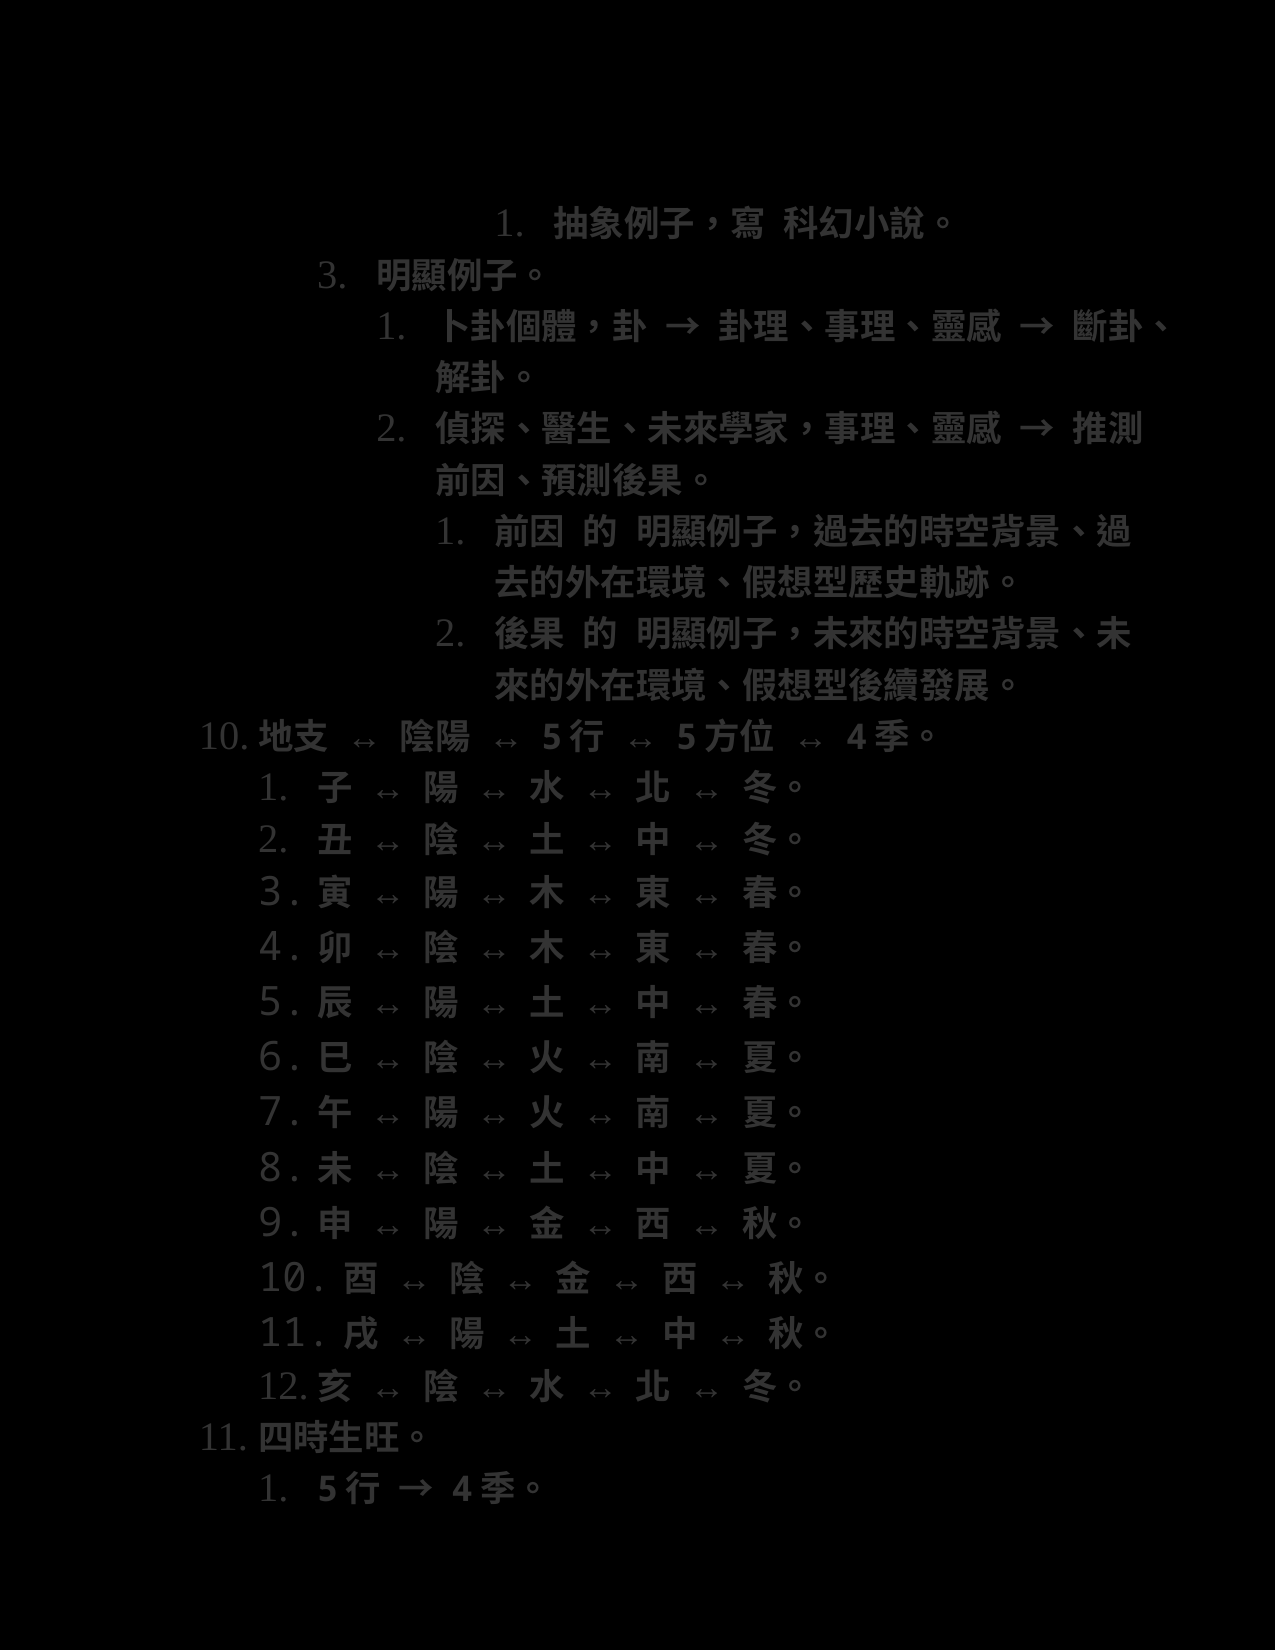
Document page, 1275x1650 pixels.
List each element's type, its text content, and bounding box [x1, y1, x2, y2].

list 丑 ↔ 陰 ↔ 土 ↔ 中 ↔ 冬。 [258, 811, 1157, 862]
list 地支 ↔ 陰陽 ↔ 5行 ↔ 5方位 ↔ 4季。 [199, 708, 1157, 760]
list 亥 ↔ 陰 ↔ 水 ↔ 北 ↔ 冬。 [258, 1358, 1157, 1409]
list 辰 ↔ 陽 ↔ 土 ↔ 中 ↔ 春。 [258, 972, 1157, 1027]
list 明顯例子。 [317, 247, 1157, 298]
list 未 ↔ 陰 ↔ 土 ↔ 中 ↔ 夏。 [258, 1138, 1157, 1193]
list 戌 ↔ 陽 ↔ 土 ↔ 中 ↔ 秋。 [258, 1303, 1157, 1358]
list 前因 的 明顯例子，過去的時空背景、過去的外在環境、假想型歷史軌跡。 [435, 503, 1157, 606]
list 酉 ↔ 陰 ↔ 金 ↔ 西 ↔ 秋。 [258, 1248, 1157, 1303]
list 申 ↔ 陽 ↔ 金 ↔ 西 ↔ 秋。 [258, 1193, 1157, 1248]
list 寅 ↔ 陽 ↔ 木 ↔ 東 ↔ 春。 [258, 862, 1157, 917]
list 抽象例子，寫 科幻小說。 [494, 196, 1157, 247]
list 5行 → 4季。 [258, 1461, 1157, 1512]
list 卜卦個體，卦 → 卦理、事理、靈感 → 斷卦、解卦。 [376, 298, 1157, 401]
list 偵探、醫生、未來學家，事理、靈感 → 推測前因、預測後果。 [376, 401, 1157, 503]
list 午 ↔ 陽 ↔ 火 ↔ 南 ↔ 夏。 [258, 1083, 1157, 1138]
list 後果 的 明顯例子，未來的時空背景、未來的外在環境、假想型後續發展。 [435, 606, 1157, 708]
list 卯 ↔ 陰 ↔ 木 ↔ 東 ↔ 春。 [258, 917, 1157, 972]
list 子 ↔ 陽 ↔ 水 ↔ 北 ↔ 冬。 [258, 760, 1157, 811]
list 巳 ↔ 陰 ↔ 火 ↔ 南 ↔ 夏。 [258, 1027, 1157, 1083]
list 四時生旺。 [199, 1409, 1157, 1461]
